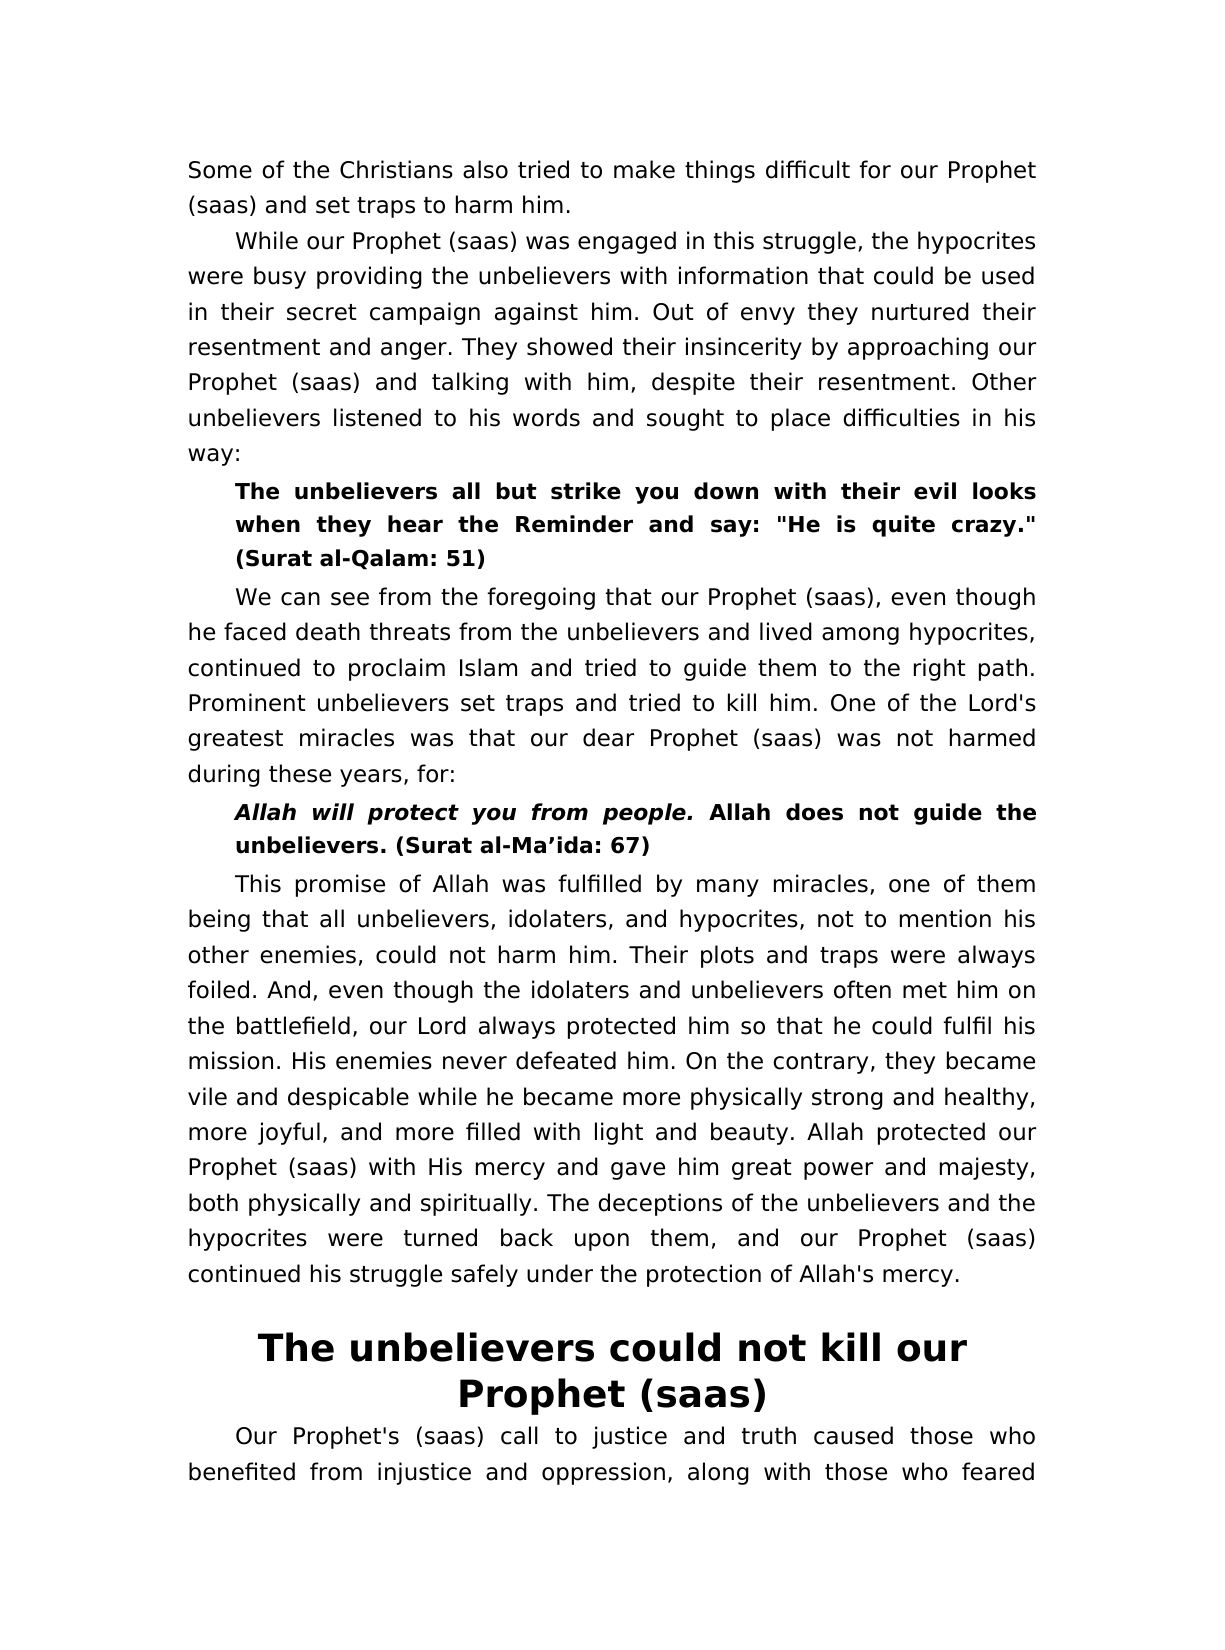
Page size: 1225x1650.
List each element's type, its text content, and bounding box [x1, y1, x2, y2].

text The unbelievers all but strike you down with their evil looks when they hear the Reminder and say: "He is quite crazy." (Surat al-Qalam: 51) [235, 473, 1037, 573]
text Allah will protect you from people. Allah does not guide the unbelievers. (Surat al-Ma’ida: 67) [235, 793, 1037, 860]
text The unbelievers could not kill our [187, 1324, 1037, 1370]
text While our Prophet (saas) was engaged in this struggle, the hypocrites were busy providing the unbelievers with information that could be used in their secret campaign against him. Out of envy they nurtured their resentment and anger. They showed their insincerity by approaching our Prophet (saas) and talking with him, despite their resentment. Other unbelievers listened to his words and sought to place difficulties in his way: [187, 221, 1037, 469]
text Prophet (saas) [187, 1370, 1037, 1416]
text Our Prophet's (saas) call to justice and truth caused those who benefited from injustice and oppression, along with those who feared [187, 1416, 1037, 1487]
text Some of the Christians also tried to make things difficult for our Prophet (saas) and set traps to harm him. [187, 150, 1037, 221]
text We can see from the foregoing that our Prophet (saas), even though he faced death threats from the unbelievers and lived among hypocrites, continued to proclaim Islam and tried to guide them to the right path. Prominent unbelievers set traps and tried to kill him. One of the Lord's greatest miracles was that our dear Prophet (saas) was not harmed during these years, for: [187, 577, 1037, 789]
text This promise of Allah was fulfilled by many miracles, one of them being that all unbelievers, idolaters, and hypocrites, not to mention his other enemies, could not harm him. Their plots and traps were always foiled. And, even though the idolaters and unbelievers often met him on the battlefield, our Lord always protected him so that he could fulfil his mission. His enemies never defeated him. On the contrary, they became vile and despicable while he became more physically strong and healthy, more joyful, and more filled with light and beauty. Allah protected our Prophet (saas) with His mercy and gave him great power and majesty, both physically and spiritually. The deceptions of the unbelievers and the hypocrites were turned back upon them, and our Prophet (saas) continued his struggle safely under the protection of Allah's mercy. [187, 864, 1037, 1289]
